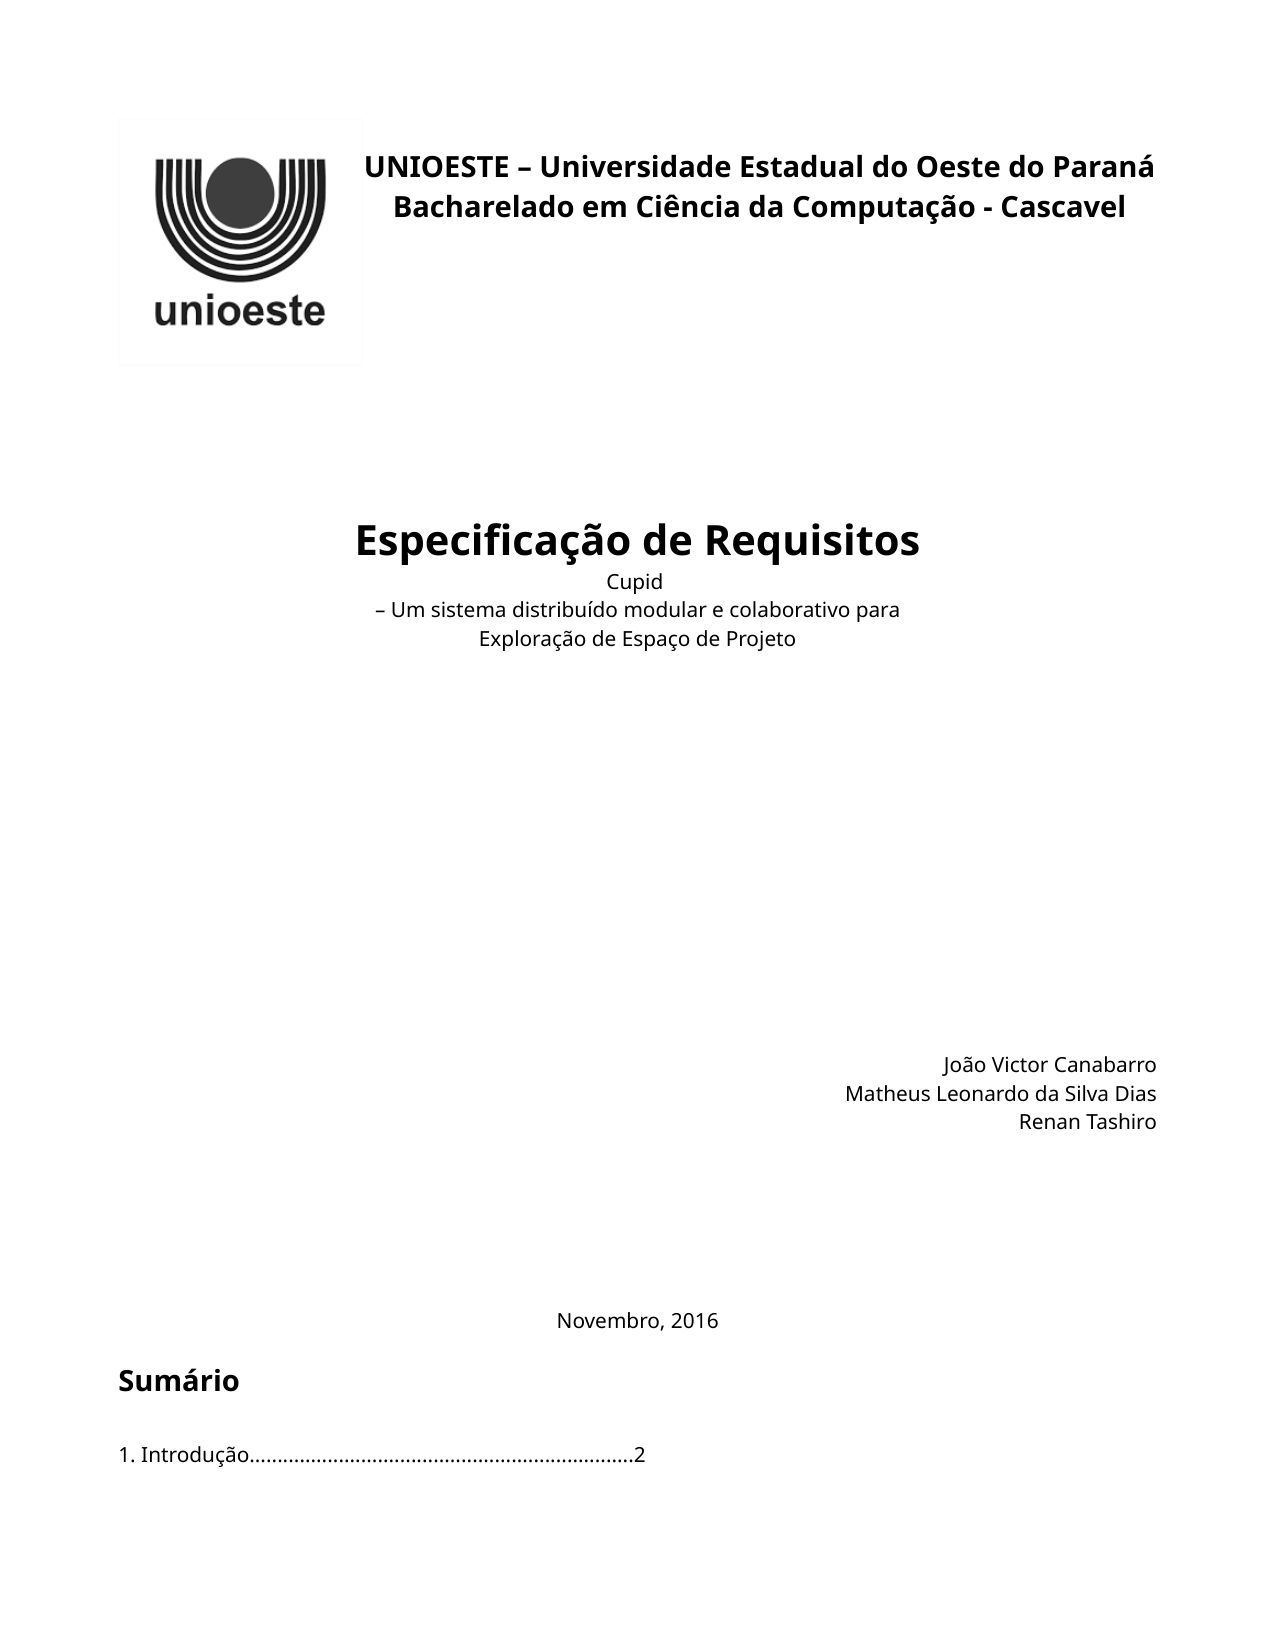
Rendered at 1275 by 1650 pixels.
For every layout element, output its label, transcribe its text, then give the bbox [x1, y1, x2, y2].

text Matheus Leonardo da Silva Dias [118, 1079, 1157, 1107]
text – Um sistema distribuído modular e colaborativo para [118, 596, 1157, 624]
text Renan Tashiro [118, 1107, 1157, 1136]
text Exploração de Espaço de Projeto [118, 624, 1157, 652]
text 1. Introdução.....................................................................2 [118, 1441, 1157, 1469]
text Cupid [118, 567, 1157, 596]
text Bacharelado em Ciência da Computação - Cascavel [363, 186, 1157, 226]
text Novembro, 2016 [118, 1306, 1157, 1335]
text UNIOESTE – Universidade Estadual do Oeste do Paraná [363, 147, 1157, 186]
title Sumário [118, 1360, 1157, 1399]
text Especificação de Requisitos [118, 510, 1157, 567]
text João Victor Canabarro [118, 1051, 1157, 1079]
picture [118, 118, 363, 366]
